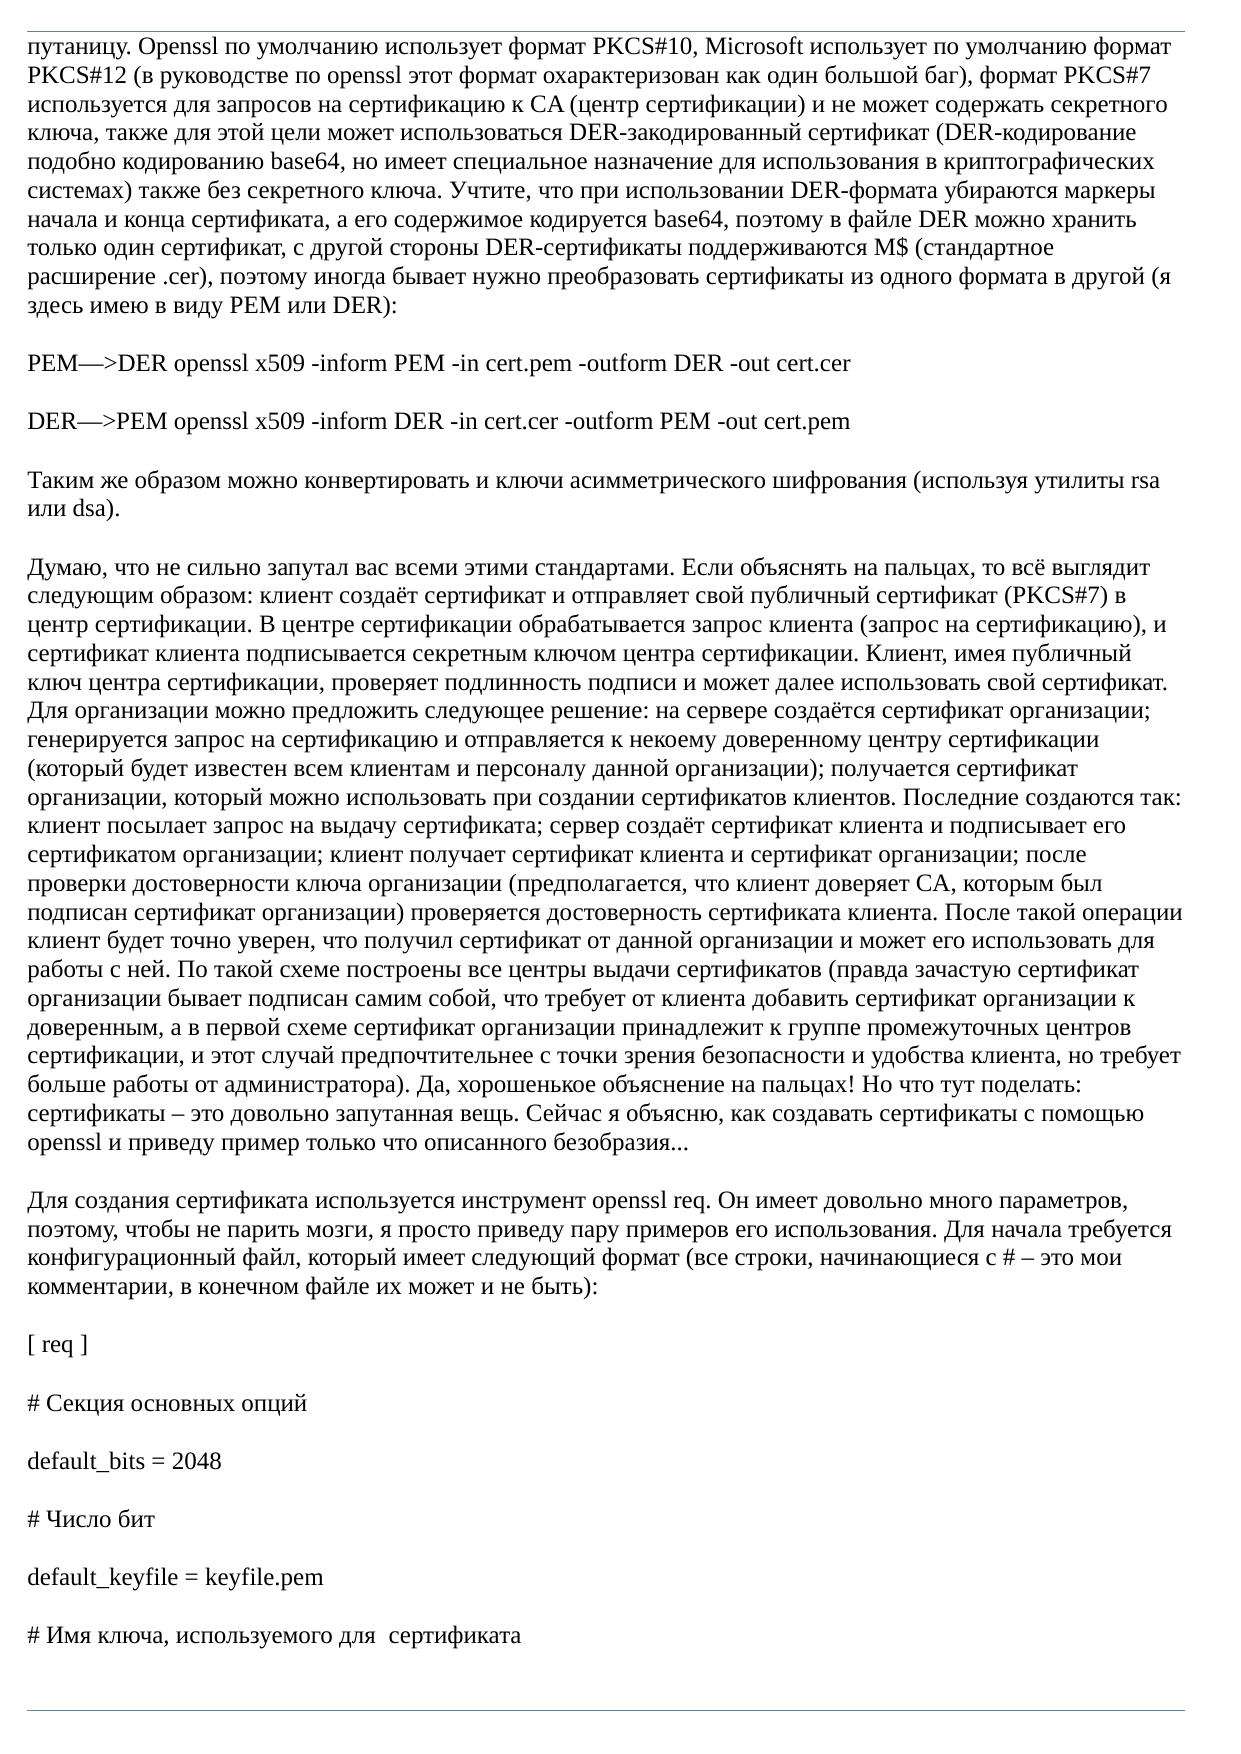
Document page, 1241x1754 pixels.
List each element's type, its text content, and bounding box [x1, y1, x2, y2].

table_header Теория и практика OpenSSL Ещё несколько лет назад криптографические системы применялись лишь в исключительных случаях: в правительственных организациях, спецслужбах и иных критических к безопасности данных системах. Однако в настоящее время бурное развитие компьютерных сетей и Интернета заставляет задумываться об обеспечении безопасности всё большее количество людей. Вначале опишем основные принципы и термины криптографии... В настоящее время все озабочены безопасностью передаваемых по сети данных, поэтому свою статью я бы хотел начать с разговора о способах защиты информации. Что такое шифрование? Это запись информации в особом виде, исключающем её прочтение лицами, не знающими шифра. В компьютерном мире защита данных актуальна, как нигде. Обычно шифрованием называют обработку данных при помощи некой функции f(x), где x – обрабатываемые данные. Алгоритм шифрования должен быть таким, что даже само знание алгоритма злоумышленником не должно помочь ему открыть ключ шифрования, то есть алгоритм должен основываться на трудоёмкости подбора ключа, а не на неизвестности алгоритма. Алгоритмы шифрования бывают одно и двунаправленными; однонаправленные алгоритмы чаще всего представляют собой так называемые хеши: численное представление некоего текста. Абсолютно очевидно, что даже зная хеш, невозможно вычислить исходный текст (бывает, что для разных текстов хеш совпадает, что тоже естественно, так как множество вариантов текстов бесконечно, а чисел, используемых в алгоритмах – конечно). Для чего же такое нужно? Применение есть замечательное: если одной и той же хеш-функцией обработать одинаковые строки, то результат будет идентичен! Это свойство можно использовать при проверке пароля: строка, введённая пользователем, хешируется и сравнивается с хешем пароля. При этом из хеша пароля восстановить сам пароль нельзя, можно только применять данную хеш-функцию к разным строкам, ища совпадения, т.е. методом прямого перебора. Вот почему советуют выбирать длинные и сложные пароли для важных целей. Хеш-функций существует огромное множество и есть некоторые стандартные ряды хеш-функций, наибольшее распространение получили ряды MD и SHA. К примеру, стандартная функция Unix crypt вычисляет значение хеш-функции от строки. Один из параметров, передаваемых этой функции, значится как salt, состоит из символов $1$ и строки из 8 символов и определяет выбор хеш-функции из ряда MD5, а возвращаемое значение содержит одиннадцать первых символов salt, чтобы знать в будущем для проверки, какую функцию применять. Если два первых символа salt – произвольная двухсимвольная строка, то используется обычный алгоритм DES (56 бит), а salt определяет выбор алгоритма подмешивания. В настоящее время 56 бит обычно недостаточно, для нахождения ключа длиной 56 бит необходимо перебрать «всего» 72057594037927936 (256) ключей. Для кластера компьютеров эта задача решается в считанные часы, поэтому сейчас во всех современных *nix используется алгоритм MD5, который позволяет генерировать отпечатки (хеши) паролей длиной до 128 бит, для подбора которого потребуются в худшем случае миллиарды лет! Итак, можно закончить с однонаправленными алгоритмами и перейти к двунаправленным... Существует два рода таких алгоритмов: симметрические и асимметрические (алгоритмы с публичным ключом). Симметрические алгоритмы используют один и тот же ключ для шифрования и дешифрования и их стойкость определяется в основном длиной используемого ключа. Ключ симметрического шифрования ни в коем случае нельзя передавать в открытом виде, так как это даст возможность злоумышленнику, получившему этот ключ, расшифровывать данные, этим ключом зашифрованные. Асимметрические алгоритмы предоставляют возможность передачи публичного ключа в открытом виде, в то время как секретный ключ должен быть известен только вам. Приведу наглядную демонстрацию полезности шифрования. К примеру, вы хотите пройти аутентификацию на удалённой машине и посылаете ей свой пароль, конечно же, не сам пароль, а его хеш. Но, к сожалению, где-то на пути встретился хаб, который дал возможность послушать ваши пакеты снифером. Этим, естественно, воспользовался злой дядька, подключённый к этому хабу. Он смог беспрепятственно взять ваш хеш пароля, взломать его (если повезёт) или просто посылать этот же хеш серверу. Таким образом, под вашим логином входят два человека. Не думаю, что кого-то развеселит эта ситуация (разве что злого дядьку, если его не засекут). Или ещё пример полной беззащитности: электронная почта не защищается никак (по крайней мере, по стандартной схеме) и всякий может её прочитать или изменить. Нет-нет, не надо бежать в хозяйственный магазин за мыльцем и верёвочкой – спасение есть. Это асимметрическое шифрование. Идея такова: вначале от генератора случайных чисел формируется определённая строка – секретный ключ, который может использоваться для расшифровки данных, зашифрованных публичным ключом. Публичный ключ вычисляется на основании секретного ключа. Таким образом мы получили пару ключей для шифрования (публичный ключ) и расшифровывания (секретный ключ). Затем на удалённой машине также создаётся подобная пара ключей (скорее всего она будет иной, так как довольно сложно, чтобы на разных машинах генератор случайных чисел генерировал одну и ту же последовательность). Итак, у нас есть две пары ключей, мы должны обменяться публичными ключами. После этого вы можете, используя публичный ключ удалённой машины, зашифровывать данные, которые могут быть расшифрованы ею с помощью имеющегося только у неё секретного ключа. Так как удалённая машина имеет и ваш публичный ключ, то подобная операция может работать наоборот (т.е. передача данных на вашу машину). Да, вроде бы всё хорошо: информация, передаваемая между машинами, может быть расшифрована только ими, но есть одно «но». Представьте ситуацию подмены публичных ключей при доставке: тогда правильный ключ будет считаться неправильным, а подменённый ключ – правильным. Обычным методом защиты публичного ключа асимметрического шифрования является его сертификация. Для понятия сертификации сразу же необходимо объяснить, что такое электронная цифровая подпись. ЭЦП – это хеш сообщения с данными об отправителе, подписанный секретным ключом последнего. На основании ЭЦП можно определить достоверность и неизменность сообщения при условии, что имеется публичный ключ. Публичный ключ, анализируя ЭЦП, даёт один из ответов: достоверен, недостоверен (был изменён). А так как найти такое значение хеша, чтобы оно совпадало для двух различных сообщений (т.е. h(M)=h(M’)) очень сложно, сопоставимо с прямым перебором, то практически нет способа подменить сообщение, подписанное ЭЦП. При пересылке публичного ключа его подмена обычно исключается электронной подписью, гарантирующей неизменность данных. Обычно публичный ключ подписывается либо секретным ключом данной пары, либо одним из доверенных ключей сторонних организаций. То есть в любом случае к ключу ЭЦП должно быть доверие. Такой механизм полностью исключает подмену публичного ключа, так как в противном случае подпись будет недостоверна и программа установления безопасной связи просто не примет данного ключа, автоматически считая его неверным. Есть ещё возможность исключить перехват публичного ключа – подтверждение получения ключа от другой машины и обмен идентификационными сообщениями. Такой метод применён, например, в механизме беспарольной аутентификации SSH. Вы обмениваетесь ключами с сервером и звоните владельцу удалённой машины (особенно это актуально при аутентификации клиента на сервере путём подтверждения валидности ключа), подтверждая и проверяя передачу ключа. При таких методах защиты полностью исключен перехват конфиденциальных данных, если, конечно, не вывесить свой секретный ключ на доску почёта в раздел «Достижения в безопасности за последний квартал». А если серьёзно, то потеря секретного ключа позволяет любому расшифровывать всё, что зашифровано вами или для вас, то есть происходит полная потеря безопасности. Поэтому во многих системах аутентификации секретные ключи дополнительно шифруются неким паролем. Без пароля секретный ключ представляет собой меньше ценности, так как ломать пароль можно только прямым перебором. Но всё же лучше держать секретные ключи при себе. Ещё многих интересует, что означает стойкость ключа. Это просто длина ключа в битах. Чем она больше, тем больше степень сложности подбора секретного ключа перебором. Но одновременно с этим увеличивается время работы алгоритмов и увеличивается объем сообщений за счёт неиспользуемых элементов ключа. Поэтому здесь лучше не бросаться в крайности, стойкость ключа длиной в 1024 бит вроде бы является достаточной (в настоящее время), хотя при пересылке почтовых сообщений используют ключи длиной до 2048 бит (OpenPGP). Для ключей симметрического шифрования достаточной является длина 128 бит. Ещё критичным фактором является работа генератора случайных чисел. Если злоумышленнику удалось найти некую закономерность в генераторе случайных чисел, то ему ничего не стоит создать любой ключ (а зачастую и «случайные» пароли). Поэтому сообщения о громких взломах различных ключей чаще всего вызваны тем, что злоумышленник нашёл баг в генераторе случайных чисел. Некоторых интересует также, что означают загадочные надписи RSA и DSA. Это сокращённые названия алгоритмов асимметрического шифрования. Различаются они математической основой работы, которая определяет степень защищённости и скорость работы в разных режимах (во многих системах существует также ограничение на длину DSA ключей в 1024 бита, ключи RSA могут быть любой длины, но обычно используются ключи 1024 – 4096 бит). Среди алгоритмов симметрического шифрования наиболее распространены следующие: DES (56 бит); 3DES (168 бит); RC* (40 – 128 бит); Blowfish (128 бит); IDEA (128 бит). Алгоритмы, использующие ключи длиной до 128 бит, считаются алгоритмами низкой безопасности, 128 бит – средней, более 128 бит – высокой. Алгоритмы симметрического шифрования могут работать в нескольких режимах, обычно используется режим cbc, когда ключ динамически высчитывается на основании предыдущего блока данных, т.е. в режиме cbc ключ постоянно меняется, что затрудняет атаки. При использовании клиентов, работающих на безопасных каналах связи (SSL – secure socket layer), часто можно видеть запрос на подтверждение публичного ключа для связи или сертификата (подписанного публичного ключа, как было описано ранее). Как я уже говорил, публичный ключ могут подменить, но если вы доверяете своим каналам связи и не думаете, что кто-то охотится персонально за вашими данными, то можно доверять публичному ключу удалённого сервера, так как подмена ключа – занятие довольно трудоёмкое, а если у вас есть некие подозрения на этот счёт, то лучше не доверять ключу, не получив подтверждения от нужного лица или организации (не вздумайте использовать электронную почту: уж если смогли подделать ключ, то подменить письмо не составляет труда). Генерация ключей клиента происходит на лету и они автоматически удаляются после окончания сеанса связи, публичный ключ удалённого сервера помещается в специальное хранилище, что избавляет вас от риска пересылки публичного ключа. Основные атаки на системы асимметрического шифрования связаны с тем, что злоумышленник может угадать содержимое части зашифрованных данных (например, письма часто начинаются со слов «Здравствуйте, »), и это знание облегчает подбор секретного ключа. Ещё очень опасна атака на подмену ключей (man-in-the-middle), когда злоумышленник перехватывает публичные ключи двух людей, затем генерирует две пары ключей и направляет свои публичные ключи обеим сторонам. Теперь первый человек посылает злоумышленнику своё письмо, которое тот расшифровывает своим ключом, читает, зашифровывает публичным ключом второго человека и отправляет ему послание. Таким образом, у людей создается иллюзия защищённой переписки, но читает их сообщения и третий (который, как известно, лишний). Выходом из такой ситуации является сертификация публичных ключей. Существует два способа сертификации ключей: ключ может быть подписан только ключом одного из доверенных источников сертификации (обычно это организации, которые имеют привеллегии сертификации, переданные им правительством страны); ключ может быть подписан одним из ключей, которым вы доверяете (обычно это ваш собственный ключ и ключи организаций, занимающихся выдачей сертификатов). Второй механизм, называемый сетью доверия, используется чаще, так как позволяет добавлять новые ключи к доверенным. Оба механизма предусматривают механизм цепного подписывания, например, если ключ А был подписан ключом Б, который подписан ключом С, который подписан вашим ключом, то ключ А считается доверенным. При этом число таких «шагов» наследования обычно ограничено. Такой механизм сети доверия реализован, например, в системе PGP и в системе OpenSSL. Этим обеспечивается безопасность клиента. Безопасность сервера необходима лишь в случае удаленной беспарольной аутентификации, тогда администратор удалённой системы помещает ваш ключ в список известных ключей системы. Примечание для администраторов: если вы не хотите, чтобы все могли использовать данный ключ, объясните пользователю опасность доступа посторонних лиц к его секретному ключу и убедите его зашифровать секретный ключ паролем, который, кстати, можно удобно хранить в памяти и не вводить лишний раз, но об этом я расскажу в статье об SSH. И ещё: не забывайте убедиться в том, что ключ пришёл от того, кого предполагалось, для этого лучше попросить пользователя принести ключик на дискетке, а потом её дезинтегрировать или оставить в эпицентре ядерного взрыва (жаль этого нельзя проделать с некоторыми «пользователями», хотя почему нельзя? Мария Францевна, подойдите-ка на минутку...) И наконец, скажу ещё вот что: асимметрическое шифрование используется для подписи и зашифровывания почтовых сообщений, удалённой аутентификации и ЭЦП в любых её применениях. Но для передачи большого количества данных через сеть использовать асимметрическое шифрование очень печально – всё загнется окончательно и бесповоротно: уж больно много времени надо для использования подобных алгоритмов. Поэтому при передаче данных по сети используют симметрическое шифрование (3DES, IDEA, Blowfish). Но ключ симметрического шифрования очень опасно передавать в открытом виде (ведь он используется для шифрования и дешифрования), и вначале устанавливается связь асимметрическим шифрованием, как было описано выше. После установления связи клиент генерирует ключ симметрического шифрования и шифрует его публичным ключом сервера, затем отправляет его собственно серверу (также выполняется подписывание симметрического ключа для удостоверения в его неизменности). Сервер расшифровывает своим секретным ключом ключ симметрического шифрования и использует его для общения с клиентом. Красота! Но есть ещё один способ – алгоритм Дифлемана-Хельмана, позволяющий использовать одни и те же ключи как для симметрического, так и для асимметрического шифрования. Он заключается в нехитрых математических законах степенной функции (я не буду на этом заострять внимание, так как вряд ли это пригодится на практике). Оказывается, имея пару – публичный ключ A и секретный ключ B, можно вычислить ключ симметрического шифрования С, который также получается при наличии пары ключей секретный А и публичный B. Говоря проще, ключ С однозначно могут вычислить обе машины, обменявшиеся публичными ключами. Этот ключ можно далее использовать для шифрования/дешифрования данных по стандартному алгоритму симметрического ключа. Такой способ достаточно безопасный, но он пока ещё не получил достаточного распространения и поэтому сейчас чаще используется первый способ. Любопытные тут же поинтересуются: почему, когда я говорил о симметрическом шифровании, я сказал, что 128-и битный ключ теоретически несокрушим, а говоря об асимметрическом шифровании, сказал, что ключ длиной 1024 бит считается пока ещё более-менее безопасным. Тут дело вот в чём: при асимметрическом шифровании выбираются 2 больших простых числа и на их основе создаются секретный и публичный ключи. Не вдаваясь в математику (для математической стороны алгоритмов шифрования можете зайти на лучший алгоритмический ресурс в рунете http://algolist.manual.ru), скажу только одно: для вычисления секретного ключа на основании публичного необходимо выполнить задачу разложения на множители, которая пропорциональна логарифму по модулю большого целого числа (это реализовать намного проще, чем прямой перебор). Ну вот, с теорией покончено, можно приступить к практике. OpenSSL – это система защиты и сертификации данных, название SSL переводится как система безопасных сокетов. OpenSSL используется практически всеми сетевыми серверами для защиты передаваемой информации. Существует API SSL, позволяющее создавать безопасные сокеты с шифрованием передаваемых данных. Но в данной статье я бы хотел рассказать о самой системе OpenSSL, вызываемой через командную строку. Так как OpenSSL поддерживает очень много различных стандартов сертификации, шифрования, хеширования, то использование данной команды достаточно сложно. Внутри OpenSSL существуют отдельные компоненты, отвечающие за то или иное действие. Для получения списка доступных компонентов можно вызвать openssl с параметрами list-standart-commands. Можно также получить список доступных алгоритмов хеширования (list-message-digest-commands) и алгоритмов шифрования (list-cipher-commands). Итак, с помощью команд OpenSSL можно делать следующее: Создавать и управлять ключами RSA и DSA – команды rsa, dsa, dsaparam; Создавать сертификаты формата x509, запросы на сертификацию, восстановление – команды x509, req, verify, ca, crl, pks12, pks7; Зашифровывать данные с помощью симметрического или асимметрического шифрования – команды enc, rsautl; Высчитывать хеши различных типов – команда dgst; Работать с S/MIME – команда s/mime; Проверять работы серверов и клиентов ssl – команды s_client, s_server. Cуществует также несколько вспомогательных утилит ssl: openssl speed [список_алгоритмов_хеширования_или шифрования]: тестирование скорости различных алгоритмов, если запускать без параметров, то тестируются все алгоритмы; алгоритмы внутри списка разделяются пробелом, например: openssl speed md5 rsa idea blowfish des 3des sha1 В конце выводится общая скорость работы различных алгоритмов (в 1000-х байт в секунду), для обработки различной длины блоков. Вот результат работы тестов скорости на моём домашнем компе (Celeron 366), на других компах значения будут другими: Таблица 1 Таблица 2. Проверка алгоритмов асимметрического шифрования openssl rand [-out file] [-rand file] num: генерация num рандомных байт: # openssl rand 5 Wеб~ # openssl ciphers [-ssl2] [-ssl3] [-tls1] NAME: вывод доступных алгоритмов для обеспечения уровня безопасности NAME, где NAME – это символическое название группы алгоритмов. Обычно используются значения: LOW – алгоритмы низкого уровня безопасности (меньше 128 бит); MEDIUM – алгоритмы среднего уровня стойкости (128 бит); HIGH – алгоритмы высокой стойкости (больше 128 бит); ALL – все алгоритмы; NULL – алгоритмы без шифрования. Обычно в настоящее время используются алгоритмы групп MEDIUM и HIGH, которые ещё долго не смогут быть взломаны прямым перебором. Можно также вывести список алгоритмов из нескольких групп, разделив их «:» (например, MEDIUM:HIGH). Теперь я бы хотел рассказать об основных утилитах openssl. Для начала я расскажу о методах генерации ключей, затем о командах шифрования и, наконец, о сертификатах, s/mime, клиент/серверных тестах. Итак, пару слов о генерации ключей. Для создания rsa ключей используется команда genrsa: openssl genrsa [-out file] [-des | -des3 | -idea] [-rand file] [bits] Команда genrsa создаёт секретный ключ длиной bits в формате PEM, шифрует его одним из алгоритмов des (56 бит), des3 (3-й des 168 бит) или idea (128 бит). При выборе алгоритма шифрования будет запрошен пароль для шифрования создаваемого секретного ключа (если алгоритм не указан, то секретный ключ не шифруется, чего делать ни в коем случае нельзя). Опция -out говорит программе, что вывод нужно осуществлять не в stdout, а в файл file (опция -out присутствует во множестве других компонентов openssl и используется аналогичным образом для указания выходного файла). Опция -rand указывает на файл/файлы (разделённые «:»), из которых будут считываться данные для установки seed генератора случайных чисел. В качестве таких файлов сразу же приходит на ум использовать что-то вроде /dev/random или /dev/urandom, но у меня с этим возникли проблемы – всё вешалось наглухо, поэтому я рекомендую в этом случае использовать какие-нибудь сложно угадываемые файлы, вроде /var/log/messages или /boot/vmlinuz, думаю, что угадать содержимое этих файлов не намного проще чем содержимое /dev/random, но работает этот фокус в любом *nixe (опция -rand также присутствует во всех компонентах генерации и управления ключами и сертификатами). Использовать /dev/random и /dev/urandom, конечно, можно, но я для этого скопировал из /dev/random 32 768 байт в файл .rnd таким образом: dd if=/dev/[u]random of=.rnd count=64 Кроме этого, можно указывать в качестве -rand файла EGD сокет, который обеспечивает генерацию определённого количества случайных байт, EGD доступен на узле http://www.lothar.com/tech/crypto. Установка генератора случайных чисел производится на основании хеша -rand файла, поэтому можно указывать файлы различной длины, так как хеш все равно имеет фиксированное число бит. Пример генерации 4096-битового секретного ключа RSA: # openssl genrsa -out /etc/openssl/key.pem -des3 -rand /var/log/messages 4096 После этого секретный ключ зашифровывается и записывается в файл (в текстовом виде). В начале ключа указывается алгоритм шифрования. Для создания публичного ключа rsa на основе секретного используется команда openssl rsa. Данная команда имеет следующий формат: openssl rsa -in filename [-out file] [-des | -des3 |-idea] [-check] [-pubout] Утилита openssl rsa способна изменять пароль и алгоритм шифрования секретного ключа, будучи вызвана с параметром -in и -out. Если применить параметр -pubout, то в указанный файл -out будет записан публичный ключ, вычисленный на основе -in секретного. Например, создание публичного ключа на основании секретного: openssl rsa -in /etc/openssl/key.pem -out /etc/openssl/pubkey.pem -pubout Изменение пароля и алгоритма шифрования секретного ключа с des3 на idea: openssl rsa -in /etc/openssl/key.pem -out /etc/openssl/key1.pem -idea Для создания ключей DSA используется утилита openssl gendsa, аналогичная genrsa, но есть два отличия: во-первых, для ключей DSA нельзя указывать длину в битах и, во-вторых, ключи DSA могут генерироваться согласно некоторым параметрам, записанным в файл paramfile утилитой openssl dsaparam, имеющей следующий формат: openssl dsaparam [-rand file{s}] [-C] [-genkey] [-out file] numbits где numbits – длина желаемого ключа, -С заставляет dsaparam вывести на stdout код на СИ для программной генерации DSA на основе необходимых параметров, а опция -genkey говорит, что в выходной файл, наряду с параметрами, дополнительно записывается созданный секретный ключ DSA, но нельзя его сразу же зашифровать, поэтому удобнее воспользоваться утилитой openssl gendsa, которая имеет схожий синтаксис с командой genrsa, но вместо числа бит указывается файл параметров, созданный dsaparam: # openssl gendsa -out /etc/openssl/dsakey.pem -rand /boot/vmlinuz -idea paramfile Enter PEM passphrase: Verify PEM passphrase: Для управления ключами dsa используется программа openssl dsa, которая абсолютно аналогична (в параметрах) утилите openssl rsa. Поэтому я просто приведу пример генерации публичного ключа DSA: # openssl dsa -in /etc/openssl/dsakey.pem -out /etc/openssl/pubdsakey.pem -pubout Теперь настало время рассказать о компонентах openssl, выполняющих шифрование и хеширование данных. Для выполнения симметрического шифрования используется утилита openssl enc -cipher или её сокращённая запись openssl cipher, где cipher – это одно из символических имён симметрических шифров. Наиболее популярными являются следующие: base-64 (преобразование в текстовый вид); bf (blowfish – 128 бит); des (56 бит); des3 (168 бит); rc4 (128 бит); rc5 (128 бит); rc2 и idea (128 бит). Для указания входного и выходного файлов используются опции -in и -out соответственно. Пароль для шифрования вводится с клавиатуры (можно указать в командной строке параметром -k, но это очень плохо по соображениям безопасности, так как большинство шелов умеют сохранять историю командной строки, на мой взгляд, намного лучше ввести пароль непосредственно перед шифрованием). Учтите, что пароль не спрашивается при обработке файла base64, так как шифрования не происходит. Для расшифровки зашифрованных данных примените openssl cipher с опцией -d (алгоритм шифрования и дешифрования должен совпадать!), а для одновременной обработки данных base64 можно воспользоваться опцией -a. Шифрование по умолчанию происходит с подмешиванием (подсолением), для выбора алгоритма подмешивания используется случайная соль (salt), поэтому, если вы шифруете один и тот же файл в разное время одним и тем же алгоритмом и паролем, то результаты скорее всего будут разными (это затрудняет атаку по словарю). Также по умолчанию используется cbc режим алгоритмов, когда ключ меняется в течение всего сеанса работы согласно передаваемым данным. Приведу несколько примеров: зашифруем файл, используя алгоритм des3: # openssl des3 -in file -out file.des3 расшифруем полученный файл: # openssl des3 -d -in file.des3 -out file зашифруем файл, используя алгоритм blowfish(bf), и закодируем base64: # openssl bf -a -in file -out file.bf64 теперь расшифруем его и обработаем сразу же base64: # openssl bf -a -d -in file.bf64 -out file Для вычисления хешей используется команда openssl dgst -hashalg или краткая форма openssl hashalg (первая команда может также выполнять манипуляции с ЭЦП, но об этом далее). Обычное использование данной команды таково openssl hashalg [-c] file[s]. Вычисляется хеш сообщения фиксированной длины в виде одной строки или, если указана опция -c, строки, разделённой на пары HEX чисел двоеточием. Среди алгоритмов хеширования могут применяться следующие: md2 (128 бит); md4 (128 бит); md5 (128 бит); mdc2 (128 бит); sha (160 бит); sha1 (160 бит); ripemd160 (160 бит). Опять же приведу пару примеров: вычислим md5 хеш файла: # openssl md5 -c file MD5(file)= 81:fd:20:ff:db:06:d5:2d:c3:55:b5:7d:3f:37:ac:94 а теперь SHA1 хеш этого же файла: # openssl sha1 file SHA1(file)= 13f2b3abd8a7add2f3025d89593a0327a8eb83af Как я уже говорил, утилита openssl dgst может использоваться для подписывания сообщения секретным ключом и проверки ЭЦП публичным ключом. Для этого используется следующий синтаксис: openssl dgst -sign private_key -out signature -hashalg file[s] Подписывание file с помощью секретного ключа private_key, используя алгоритм хеширования hasalg (обычно применяются sha1 или md5). openssl dgst -signature signature -verify public_key file[s] Проверка подписи в file, используя публичный ключ public_key и ЭЦП signature. Данная программа выводит «Verification OK» при правильной подписи или «Verification Failure» в любом другом случае. Учтите, что ЭЦП в таком случае хранится отдельно от файла, который ею подписан. Для шифрации и дешифрации RSA алгоритмом используется программа rsautl. Данная утилита имеет также возможность подписывать и проверять подпись сообщений (однако работать всё равно приходится с хешем сообщения, так как подписывать можно только небольшой объём данных, поэтому лучше применять openssl dgst). Для шифрации/дешифрации используется следующий синтаксис: openssl rsautl -in file -out file.cr -keyin pubkey.pem -pubin -encrypt Шифрация file с использованием публичного ключа pubkey.pem. openssl rsautl -in file.cr -out file -keyin secretkey.pem -decrypt Дешифрация file.cr с использованием секретного ключа secretkey.pem. Теперь настало время рассказать об одном из главных применений openssl – управление сертификатами. Openssl имеет возможность генерировать сертификаты, управлять ЭЦП и шифрованием с помощью сертификатов. Однако применение утилит управления сертификатами – достаточно сложная задача. Поэтому для начала я дам общие представления о сертификатах. Сертификат содержит публичный ключ, подписанный одним из корневых доверенных центров сертификации (или комплементарным секретным ключом), данные об организации, выдавшей сертификат, и в некоторых случаях зашифрованный секретный ключ, а также отпечаток (хеш) публичного ключа. Сертификаты имеют время действия, по окончании которого они автоматически считаются недействительными, иерархия сертификатов обычно строится на основании сети доверия (бывают довольно длинные цепочки сертификатов, ведущие к доверенному ключу из root CA). Таким образом, сертификат – это полный комплекс системы асимметрического шифрования, предоставляющий гораздо больше возможностей, чем сами по себе ключи (а также являющийся более защищённой системой). Основным привлекательным моментом сертификата является возможность записи в него информации об организации, этот ключ выдавшей. Таким образом, явно напрашивается применение собственной системы сертификации в данной организации. Можно, например, выдавать сотрудникам их персональные сертификаты, подписанные сертификатом организации (его можно сгенерировать самому или получить от сторонней компании). Причём эти сертификаты впоследствии можно использовать для удостоверения личности сотрудника, например, при почтовой переписке или аутентификации на http-сервере (apache+ssl). Единственное условие, которое должно выполняться, – это наличие на машине клиента сертификата организации в списке корневых доверенных ключей. Общее содержание сертификатов определено стандартом x509, в то время как форматы записей сертификатов могут внести некоторую путаницу. Openssl по умолчанию использует формат PKCS#10, Microsoft использует по умолчанию формат PKCS#12 (в руководстве по openssl этот формат охарактеризован как один большой баг), формат PKCS#7 используется для запросов на сертификацию к CA (центр сертификации) и не может содержать секретного ключа, также для этой цели может использоваться DER-закодированный сертификат (DER-кодирование подобно кодированию base64, но имеет специальное назначение для использования в криптографических системах) также без секретного ключа. Учтите, что при использовании DER-формата убираются маркеры начала и конца сертификата, а его содержимое кодируется base64, поэтому в файле DER можно хранить только один сертификат, с другой стороны DER-сертификаты поддерживаются M$ (стандартное расширение .cer), поэтому иногда бывает нужно преобразовать сертификаты из одного формата в другой (я здесь имею в виду PEM или DER): PEM—>DER openssl x509 -inform PEM -in cert.pem -outform DER -out cert.cer DER—>PEM openssl x509 -inform DER -in cert.cer -outform PEM -out cert.pem Таким же образом можно конвертировать и ключи асимметрического шифрования (используя утилиты rsa или dsa). Думаю, что не сильно запутал вас всеми этими стандартами. Если объяснять на пальцах, то всё выглядит следующим образом: клиент создаёт сертификат и отправляет свой публичный сертификат (PKCS#7) в центр сертификации. В центре сертификации обрабатывается запрос клиента (запрос на сертификацию), и сертификат клиента подписывается секретным ключом центра сертификации. Клиент, имея публичный ключ центра сертификации, проверяет подлинность подписи и может далее использовать свой сертификат. Для организации можно предложить следующее решение: на сервере создаётся сертификат организации; генерируется запрос на сертификацию и отправляется к некоему доверенному центру сертификации (который будет известен всем клиентам и персоналу данной организации); получается сертификат организации, который можно использовать при создании сертификатов клиентов. Последние создаются так: клиент посылает запрос на выдачу сертификата; сервер создаёт сертификат клиента и подписывает его сертификатом организации; клиент получает сертификат клиента и сертификат организации; после проверки достоверности ключа организации (предполагается, что клиент доверяет CA, которым был подписан сертификат организации) проверяется достоверность сертификата клиента. После такой операции клиент будет точно уверен, что получил сертификат от данной организации и может его использовать для работы с ней. По такой схеме построены все центры выдачи сертификатов (правда зачастую сертификат организации бывает подписан самим собой, что требует от клиента добавить сертификат организации к доверенным, а в первой схеме сертификат организации принадлежит к группе промежуточных центров сертификации, и этот случай предпочтительнее с точки зрения безопасности и удобства клиента, но требует больше работы от администратора). Да, хорошенькое объяснение на пальцах! Но что тут поделать: сертификаты – это довольно запутанная вещь. Сейчас я объясню, как создавать сертификаты с помощью openssl и приведу пример только что описанного безобразия... Для создания сертификата используется инструмент openssl req. Он имеет довольно много параметров, поэтому, чтобы не парить мозги, я просто приведу пару примеров его использования. Для начала требуется конфигурационный файл, который имеет следующий формат (все строки, начинающиеся с # – это мои комментарии, в конечном файле их может и не быть): [ req ] # Секция основных опций default_bits = 2048 # Число бит default_keyfile = keyfile.pem # Имя ключа, используемого для сертификата distinguished_name = req_distin-guished_name # DN организации, выдавшей сертификат prompt = no # Брать параметры из конфига неинтерактивный режим [ req_distinguished_name ] # DN организации C=RU # Страна ST=Ivanovskaya # Область L=Gadukino # Город O=Krutie parni # Название организации OU=Sysopka # Название отделения CN=Your personal certificate # Имя для сертификата (персоны, получающей сертификат) emailAddress=certificate@gaduk.ru # Мыло организации Если не указывать prompt no, то значения для параметров будут считаны в интерактивном режиме (то бишь с клавиатуры), а значения параметров будут являться подсказками при вводе данных. При интерактивном режиме можно указывать значения по умолчанию, а также минимальное и максимальное значения для параметров (для строковых параметров устанавливается ограничение на длину). В таком случае общий формат параметра таков: имя = подсказка имя_default = значение_по_умолчанию имя_max = максимум имя_min = минимум Пример интерактивного файла конфигурации: [ req ] default_bits = 1024 default_keyfile = privkey.pem distinguished_name = req_distin-guished_name [ req_distinguished_name ] countryName = Country Name (2 letter code) countryName_default = RU countryName_min = 2 countryName_max = 2 localityName = Locality Name (eg, city) organizationName = Organization Name(eg, org) organizationalUnitName = Organizational Unit Name (eg, section) commonName = Common Name (eg, YOUR name) commonName_max = 64 emailAddress = Email Address emailAddress_max = 40 Спешу обрадовать некоторых ленивых товарищей: если вы намереваетесь создавать просто сертификат сервера (например, для LDAP-сервера), то указывать конфиг необязательно, будет использоваться конфиг по умолчанию /usr/lib/ssl/openssl.cnf, который содержит всё необходимое. Ну а теперь традиционно приведу примеры использования openssl req (я не собираюсь подробно описывать данную команду, так как думаю, что для большинства случаев хватит примеров, а для особых случаев можно почитать man req). openssl req -new -newkey rsa:2048 -keyout rsa_key.pem -config cfg -out certreq.pem Создание запроса на сертификацию (-new) на основе создаваемого секретного ключа rsa (-newkey rsa:2048), который записывается в файл -keyout (и шифруется тройным DES). Запрос на сертификацию создаётся на основе конфигурационного файла-config. openssl req -x509 -new -key private_key.pem -config cfg -out selfcert.pem -days 365 Создание (-new) self-signed сертификата (-x509) для использования в качестве сертификата сервера или сертификата CA. Сертификат создаётся с использованием секретного ключа -key и конфигурационного файла -config. Создаваемый сертификат будет действителен в течение 365 дней (-days), опция -days не применима к запросам на сертификацию. Для управления сертификатами x509 используется утилита openssl x509. С её помощью можно подписать сертификат или запрос на сертификацию сертификатом CA. Также можно просмотреть содержимое сертификата в читаемой форме (DN, публичный ключ, время действия, отпечаток и т. д.). Приведу примеры вышеописанных действий: openssl x509 -in cert.pem -noout -text Просмотреть информацию о сертификате в «нормальной» форме. Вот что примерно будет выведено, также можно использовать дополнительные опции: -fingerprint (необходимо сочетать с одной из опций -sha1, -md5 или -mdc2), -modulus (вывод публичного ключа), -serial, -subject, -issuer (организация, выдавшая сертификат), -email, -startdate, -enddate: Подписать запрос на сертификацию (-req) файла -in, используя доверенный CA сертификат -CA и его секретный ключ -CAkey. В конечный сертификат клиента (-out) записываются дополнительные параметры сертификата третьей версии из файла /usr/lib/ssl/openssl.cnf (конфигурационный файл по умолчанию). Но об этом я расскажу после на конкретном примере. Такое поведение x509 позволяет организовать свой центр сертификации, подписывающий запросы клиентов на сертификацию. openssl x509 -in CAcert.pem -addtrust sslclient -alias «myorganization CA» -out CAtrust.pem Преобразование сертификата -in в доверенный сертификат для использования в SSL-клиентах (sslserver – использование в качестве сертификата сервера, emailProtection – использование в качестве сертификата S/MIME). Я ещё раз хотел бы вернуться к проблеме построения CA. Для использования внутри организации можно взять self-signed сертификат, но для использования СА вне организации приходится брать сертификаты, выданные или подписанные сторонней организацией. Во втором случае возникает проблема выбора такой сторонней организации (она легко разрешается для дочерних компаний), которая требует юридического анализа (в разных странах существуют свои законы криптографии и поэтому дать какой-либо конкретный совет я не могу). Если вам довелось работать в российской правительственной компании, то считайте, что вам не повезло – использовать openssl для работы с правительственными организациями нельзя. Наши уважаемые государственные деятели добавили кучу проблем админам, разрешив использовать только алгоритмы ГОСТ (симметрические, асимметрические, хеширования – меня просто выворачивает от самого этого слова ГОСТ), поэтому использовать вам придётся только специальные программы, реализующие эти алгоритмы. Я же приведу здесь пример построения собственного CA с self-signed сертификатом: Генерируем секретный ключ: openssl genrsa -out CAkey.pem -rand randfile -des3 4096 Создаём self-signed сертификат: openssl req -new -x509 -key CAkey.pem -out CAcert.pem -days 365 -config cfg Содержимое конфигурационного файла зависит от организации, можно даже воспользоваться утилитой /usr/lib/ssl/misc/CA.pl -newcert, которая создаст ключ и сертификат в одном файле в интерактивном режиме (хотя мне этот вариант не очень понравился, лучше один раз написать нормальный конфиг) – о дополнительных требованиях к конфигурации CA сертификата смотри ниже. Генерируем клиентские сертификаты, например, как приведено ниже: #!/bin/bash dd if=/dev/random of=/tmp/.rnd count=64 RAND="/var/log/messages:/boot/vmlinuz:/tmp/.rnd" REQ="openssl req" X509="openssl x509" RSA="openssl rsa" GENRSA="openssl genrsa" O="company" C="RU" ST="region" L="city" PURPOSES="digitalSignature, keyEncipherment" CERTTYPE="client, email, objsign" CA="/etc/openssl/CAcert.pem" CAkey="/etc/openssl/CAkey.pem" OUTDIR="/etc/openssl/clientcert/" CN="client" BITS=2048 DAYS=365 #Создаём секретный ключ во временной папке БЕЗ шифрования TMP="/tmp/ssl-$$" mkdir $TMP if [ ! -d $OUTDIR ];then mkdir $OUTDIR fi pushd $TMP > /dev/null $GENRSA -rand $RAND -out tmp.key $BITS # Создаём конфиг для клиента cat > cfg < [ req ] default_bits = $BITS distinguished_name = req_DN extensions = v3_req [ req_DN ] countryName = "1. Country Name (2 letter code)" countryName_default = "$C" countryName_min = 2 countryName_max = 2 stateOrProvinceName = "2. State or Province Name (full name) " stateOrProvinceName_default = "$ST" localityName = "3. Locality Name (eg, city) " localityName_default = "$L" 0.organizationName = "4. Organization Name (eg, company) " 0.organizationName_default = "$O" organizationalUnitName = "5. Organizational Unit Name (eg, section) " organizationalUnitName_default = "$OU" commonName = "6. Common Name (eg, CA name) " commonName_max = 64 commonName_default = "$CN" emailAddress = "7. Email Address (eg, name@FQDN)" emailAddress_max = 40 emailAddress_default = "" [ v3_req ] basicConstraints = CA:FALSE keyUsage = $PURPOSES nsCertType = $CERTTYPE EOT # Создаём запрос на сертификацию $REQ -new -key tmp.key -config cfg -rand $RAND -out $CN.pem # Этот файл лучше удалить побыстрее: мало ли чего... rm -fr /tmp/.rnd if [ $? -ne 0 ]; then echo "Failed to make a certificate due to error: $?" popd > /dev/null rm -fr $TMP exit $? fi # Подписываем сертификат сертификатом сервера $X509 -req -in $CN.pem -CA $CA -CAkey $CAkey -extfile cfg -days $DAYS -out $OUTDIR$CN.pem chmod 0400 $OUTDIR$CN.pem chown root:root $OUTDIR$CN.pem # Шифруем секретный ключ $RSA -in tmp.key -des3 -out $OUTDIR$CN-key.pem chmod 0400 $OUTDIR$CN-key.pem chown root:root $OUTDIR$CN-key.pem # Выполняем заключительные действия popd > /dev/null rm -fr $TMP echo -e "Generation complete, go to $OUTDIR and give to client $CN his certificate and n private key (for windows users you should use openssl pkcs12 utility)" Дополнительные свойства, описанные в скрипте (v3_req), означают, что клиент может использовать сертификат для подписывания и шифрации, но его сертификат не является CA-сертификатом. Для CA-сертификата значение basicConstraits должно быть равно CA:TRUE (об этом забывать нельзя!). Поле nsCertType определяет дополнительные назначения данного ключа (для использования в качестве клиента, подписывания, использования в почтовых сообщениях). Для CA-сертификатов обычно применяют следующие значения nsCertType: sslCA, emailCA. Для ssl ключей серверов (например, апача) используется значение nsCertType = server. Полученный таким образом сертификат клиента будет содержать информацию о поставщике сертификата (то есть о вашем сертификате организации). Клиенту необходимо будет передать его сертификат, его секретный ключ (зашифрованный!) и ваш сертификат организации. Для клиентов Microsoft необходимо ещё и перевести сертификаты в формат PKCS#12. Для этого воспользуемся командой openssl pkcs12: openssl pkcs12 -export -in client.pem -inkey client-key.pem -out client.p12 -name "Client certificate from our organization" Для обратного преобразования используется синтаксис: openssl pkcs12 -in client.p12 -out client.pem В выходной файл записываются сертификат клиента, CA-сертификат, секретный ключ клиента (его можно зашифровать опцией -des3, -idea и т. д.). Такое поведение позволяет использовать для вывода только формат pem (маркеры здесь обязательны!). Для экспорта сертификата организации можно воспользоваться командой pkcs12 ( конечно же без параметра inkey), можно также обработать сертификат организации base64 и сохранить в файле .cer (openssl x509 -in CA.pem -outform DER -out CA.cer). В openssl существует компонент управления s/mime сообщениями, называющийся openssl smime. Данная утилита позволяет зашифровывать, расшифровывать, управлять ЭЦП и MIME-заголовками писем. Приведу опять же несколько примеров её использования: openssl smime -sign -in mail.txt -text -from CEBKA@smtp.ru -to user@mail.ru -subject "Signed message" -signer mycert.pem -inkey private_key.pem | sendmail user@mail.ru Подписывает сообщение -in (в текстовом виде) и подписывает (-sign) его с помощью сертификата (-signer) и секретного ключа (-inkey). Вывод идёт непосредственно к sendmail, для этого определены MIME-заголовки from, to и subject. openssl smime -verify -in mail.msg -signer user.pem -out signedtext.txt Проверяет подпись в файле -in, записывает сообщение в файл -out, а полученный сертификат – в файл -signer (для проверки s/mime сообщения не требуется ничего, кроме него самого, так как ЭЦП s/mime содержит публичный ключ!). openssl smime -encrypt -in mail.txt -from CEBKA@smtp.ru -to user@mail.ru -subject "Encrypted message" -des3 user.pem | sendmail user@mail.ru Шифрация файла -in с помощью сертификата получателя user.pem, используя алгоритм des3. Вывод программы посылается непосредственно в sendmail. openssl smime -decrypt -in mail.msg -recip mycert.pem -inkey private_key.pem -out mail.txt Расшифровка файла -in с помощью секретного ключа -inkey и сертификата -recip (ваш собственный сертификат). Есть альтернатива не указывать smime-заголовки from, to и subject. Можно просто указать необходимый файл -out и добавить заголовки с помощью программы sendmail вручную. Кроме этого, есть ещё одна деталь использования smime: некоторые почтовые клиенты используют в качестве подписи вложение в формате PKCS#7 (чаще всего закодированное base64). В таком случае необходимо применять smime следующим образом: openssl smime -verify -inform [PEM | DER] -in signature.pem[der] -content mail.txt PEM используется для стандартного формата PKCS#7, а DER заставляет произвести дополнительную обработку base64. Учтите, что в данном случае файл -in представляет собой только подпись (аттачмент), а -content – непосредственно текст письма. Можно также заставить smime подписывать сообщения подобным образом, если указать опцию -pk7out (PEM-формат). Для преобразования PKCS#7 структуры из формата PEM в формат DER можно воспользоваться утилитой openssl base64 (обратное преобразование достигается за счёт использования опции -d). Итак, думаю, что для большинства операций с использованием SSL этого будет достаточно. [27, 32, 1185, 1710]
